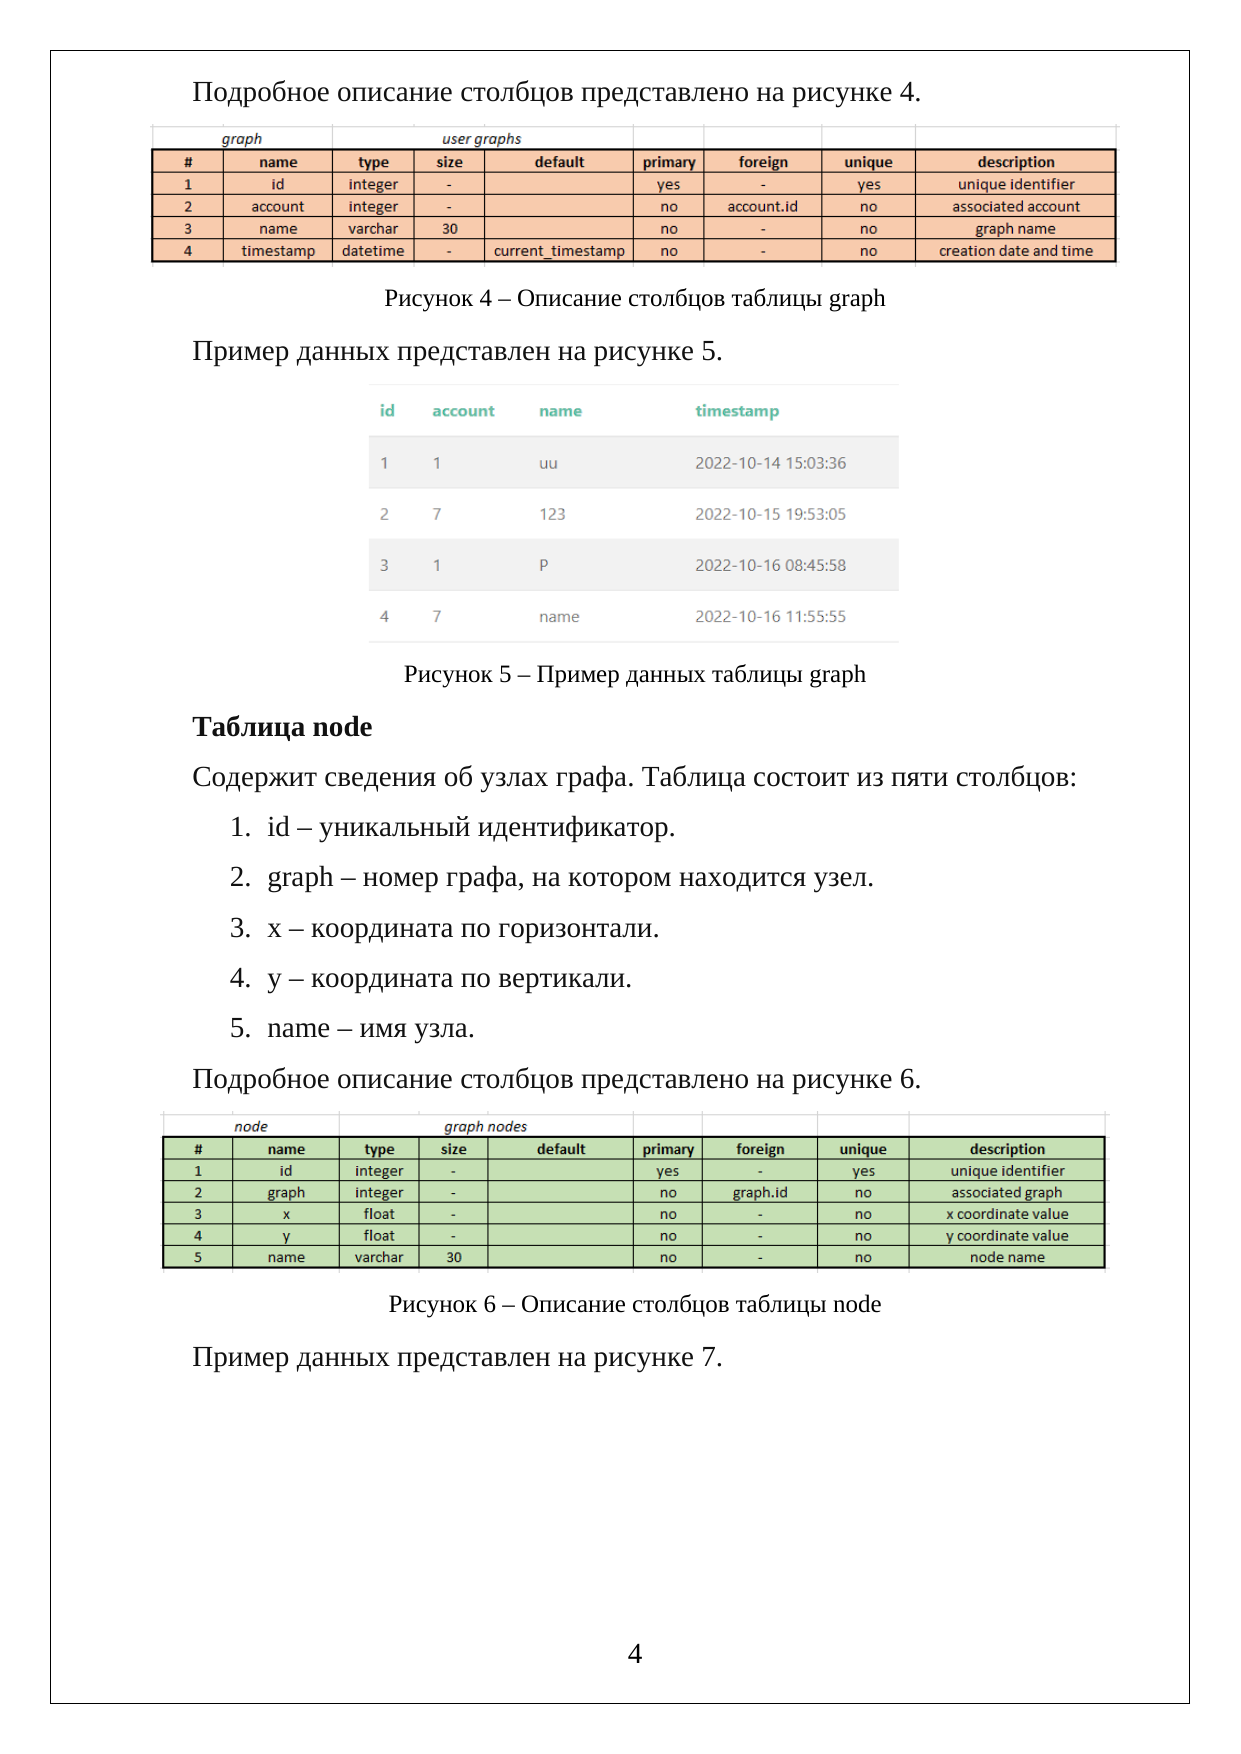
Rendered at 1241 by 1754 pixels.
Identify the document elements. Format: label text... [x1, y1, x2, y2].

text Пример данных представлен на рисунке 7. [118, 1339, 1152, 1373]
list y – координата по вертикали. [229, 960, 1152, 994]
list x – координата по горизонтали. [229, 910, 1152, 943]
text Рисунок 4 – Описание столбцов таблицы graph [118, 283, 1152, 312]
list name – имя узла. [229, 1011, 1152, 1044]
text Содержит сведения об узлах графа. Таблица состоит из пяти столбцов: [118, 759, 1152, 792]
text Рисунок 6 – Описание столбцов таблицы node [118, 1289, 1152, 1318]
text Таблица node [118, 709, 1152, 742]
text Рисунок 5 – Пример данных таблицы graph [118, 659, 1152, 688]
text Подробное описание столбцов представлено на рисунке 6. [118, 1061, 1152, 1094]
text Пример данных представлен на рисунке 5. [118, 333, 1152, 366]
list graph – номер графа, на котором находится узел. [229, 859, 1152, 893]
text Подробное описание столбцов представлено на рисунке 4. [118, 74, 1152, 107]
list id – уникальный идентификатор. [229, 809, 1152, 843]
